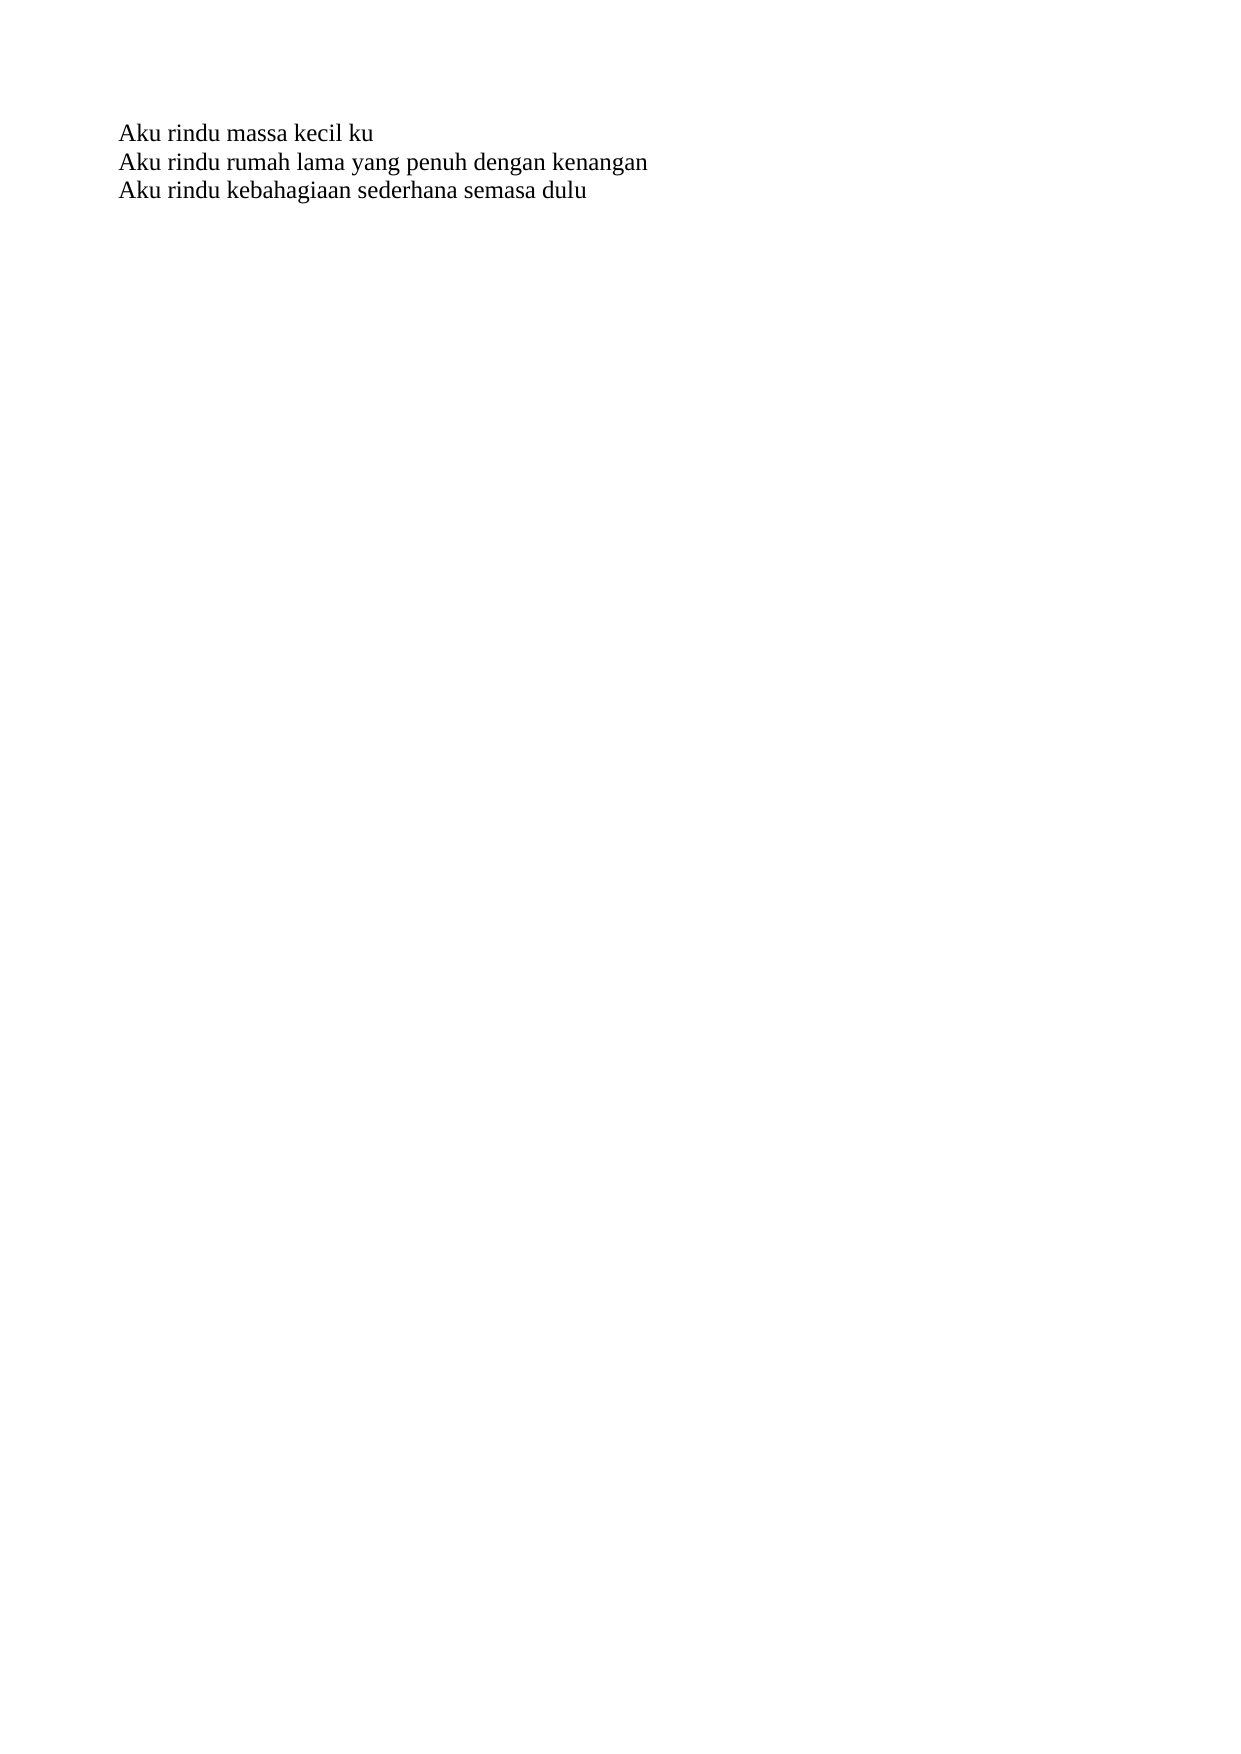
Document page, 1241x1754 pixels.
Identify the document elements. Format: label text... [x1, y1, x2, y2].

text Aku rindu rumah lama yang penuh dengan kenangan [118, 147, 1122, 176]
text Aku rindu massa kecil ku [118, 118, 1122, 147]
text Aku rindu kebahagiaan sederhana semasa dulu [118, 176, 1122, 204]
